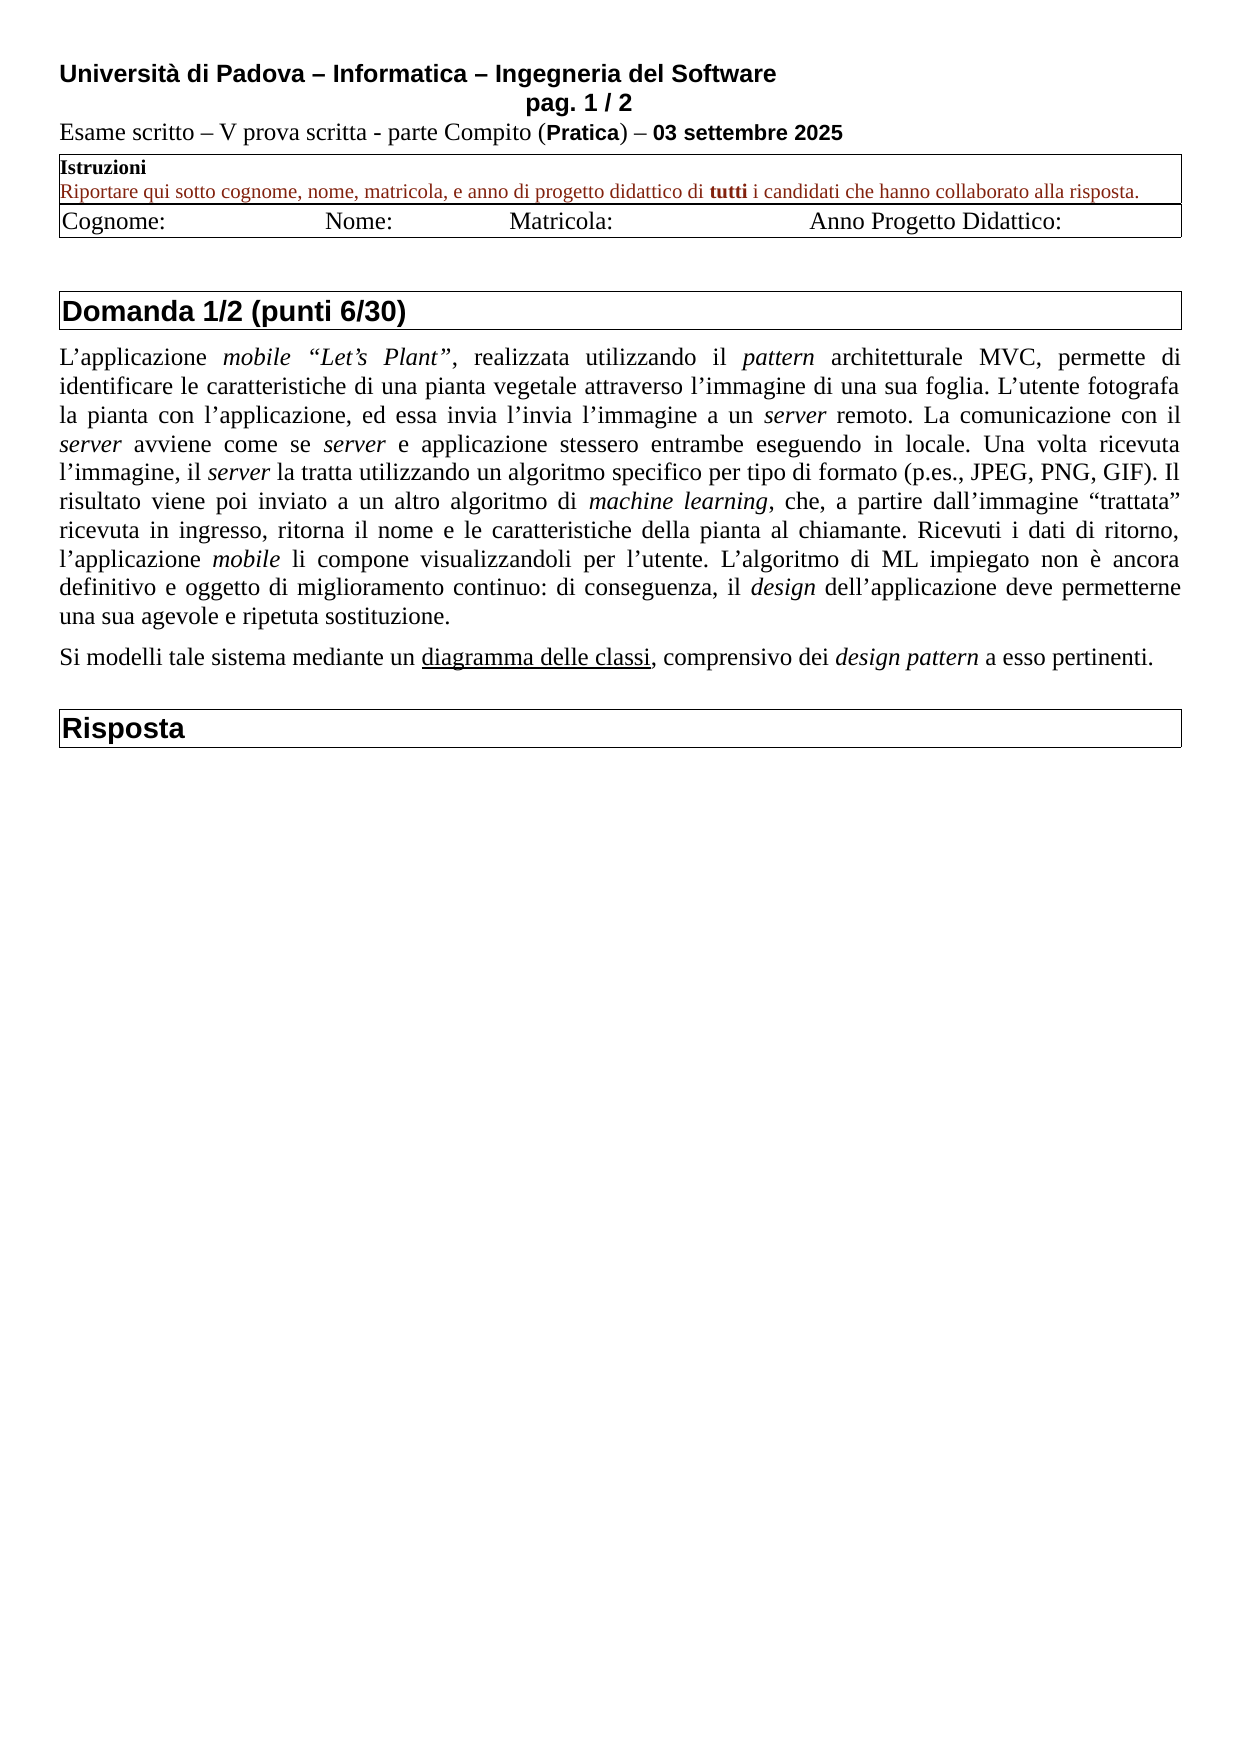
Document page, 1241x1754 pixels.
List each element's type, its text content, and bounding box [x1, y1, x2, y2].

subtitle Domanda 1/2 (punti 6/30) [60, 292, 1181, 329]
subtitle Risposta [60, 710, 1181, 747]
text Si modelli tale sistema mediante un diagramma delle classi, comprensivo dei design pattern a esso pertinenti. [59, 642, 1181, 671]
text L’applicazione mobile “Let’s Plant”, realizzata utilizzando il pattern architetturale MVC, permette di identificare le caratteristiche di una pianta vegetale attraverso l’immagine di una sua foglia. L’utente fotografa la pianta con l’applicazione, ed essa invia l’invia l’immagine a un server remoto. La comunicazione con il server avviene come se server e applicazione stessero entrambe eseguendo in locale. Una volta ricevuta l’immagine, il server la tratta utilizzando un algoritmo specifico per tipo di formato (p.es., JPEG, PNG, GIF). Il risultato viene poi inviato a un altro algoritmo di machine learning, che, a partire dall’immagine “trattata” ricevuta in ingresso, ritorna il nome e le caratteristiche della pianta al chiamante. Ricevuti i dati di ritorno, l’applicazione mobile li compone visualizzandoli per l’utente. L’algoritmo di ML impiegato non è ancora definitivo e oggetto di miglioramento continuo: di conseguenza, il design dell’applicazione deve permetterne una sua agevole e ripetuta sostituzione. [59, 342, 1181, 630]
